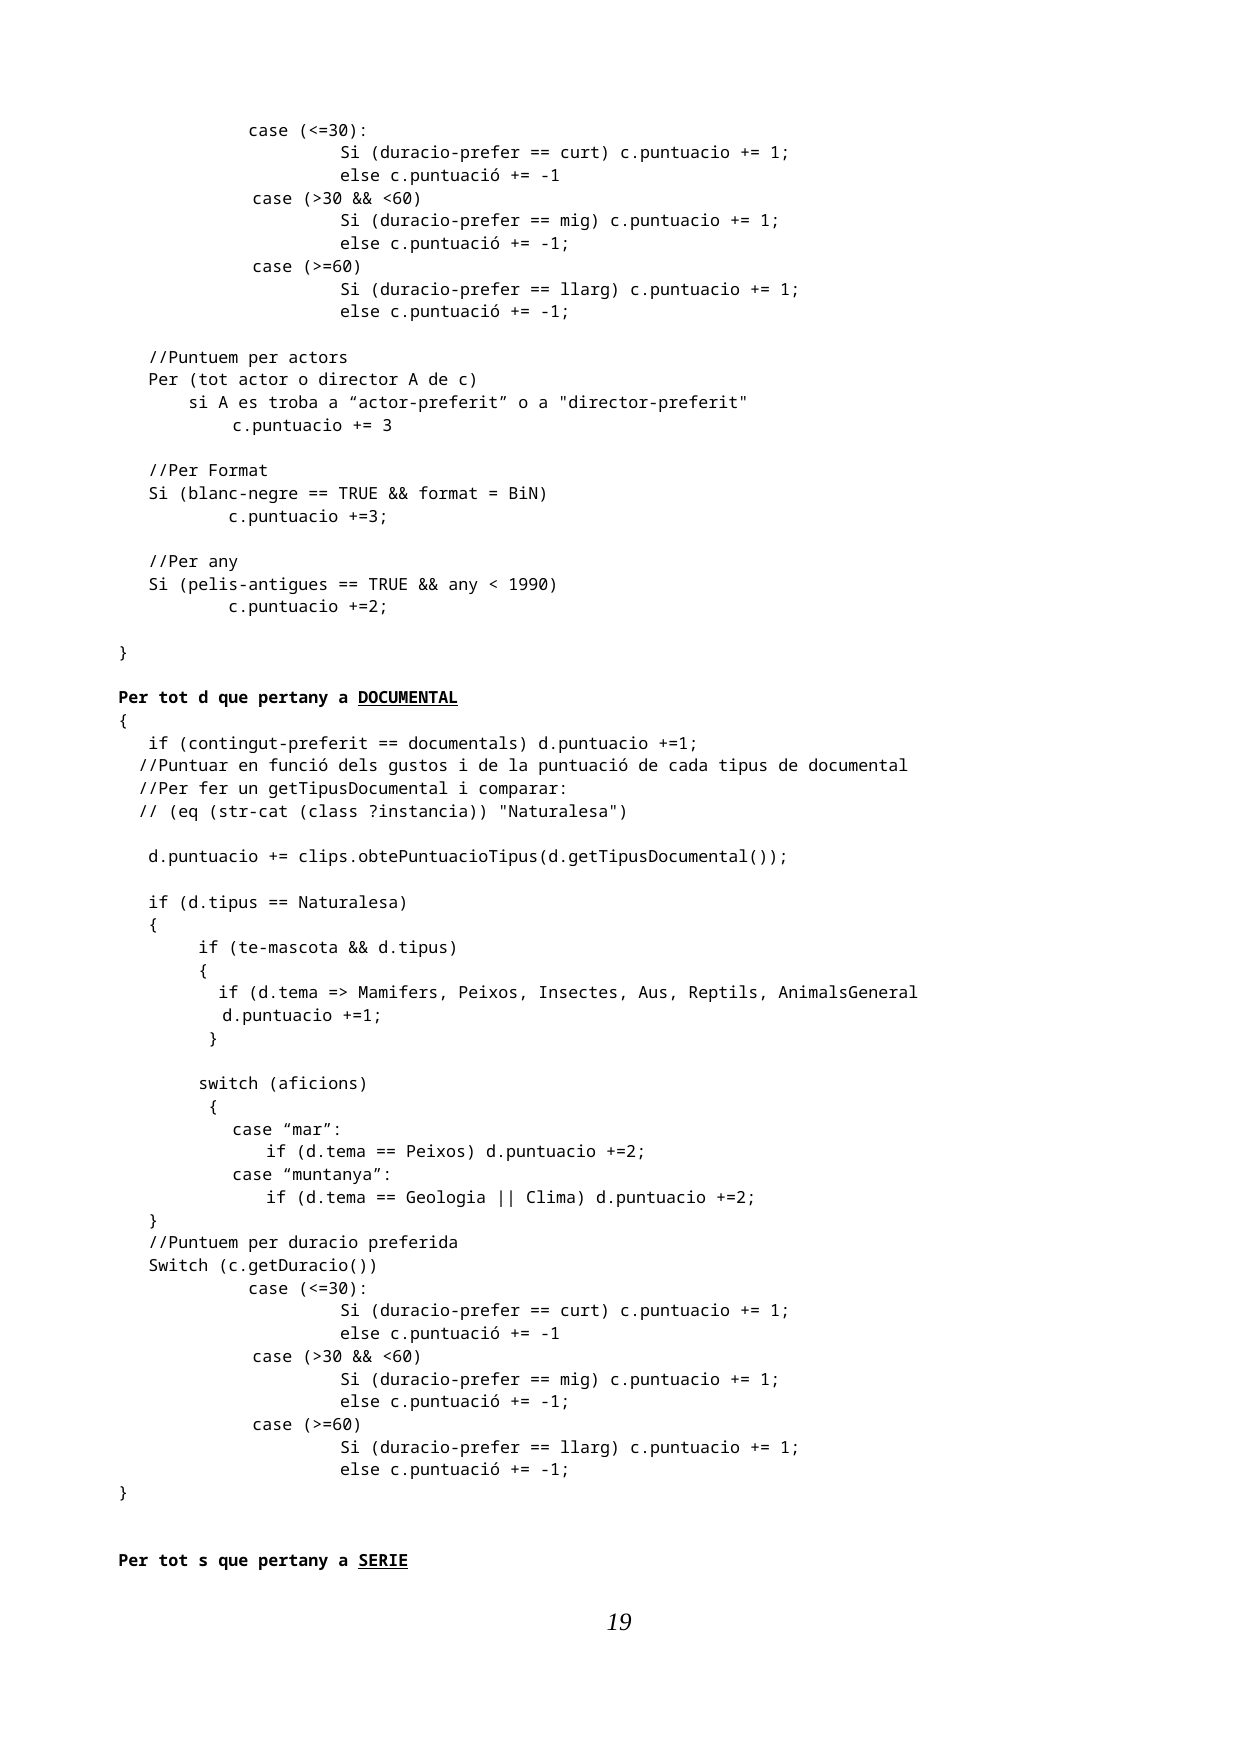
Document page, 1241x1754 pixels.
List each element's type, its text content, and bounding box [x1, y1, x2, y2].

text if (d.tema == Peixos) d.puntuacio +=2; [118, 1140, 1122, 1163]
text case (>30 && <60) [118, 186, 1122, 209]
text Si (duracio-prefer == llarg) c.puntuacio += 1; [118, 1435, 1122, 1458]
text if (d.tema => Mamifers, Peixos, Insectes, Aus, Reptils, AnimalsGeneral [118, 981, 1122, 1004]
text case (>30 && <60) [118, 1344, 1122, 1367]
text c.puntuacio +=2; [118, 595, 1122, 618]
text { [118, 1094, 1122, 1117]
text switch (aficions) [118, 1072, 1122, 1094]
text case “muntanya”: [118, 1163, 1122, 1185]
text Si (pelis-antigues == TRUE && any < 1990) [118, 572, 1122, 595]
text //Puntuem per duracio preferida [118, 1231, 1122, 1253]
text { [118, 958, 1122, 981]
text Per tot s que pertany a SERIE [118, 1549, 1122, 1571]
text c.puntuacio +=3; [118, 504, 1122, 527]
text Per tot d que pertany a DOCUMENTAL [118, 686, 1122, 708]
text else c.puntuació += -1; [118, 1458, 1122, 1481]
text if (contingut-preferit == documentals) d.puntuacio +=1; [118, 731, 1122, 754]
text if (te-mascota && d.tipus) [118, 936, 1122, 958]
text c.puntuacio += 3 [118, 413, 1122, 436]
text case “mar”: [118, 1117, 1122, 1140]
text else c.puntuació += -1; [118, 300, 1122, 322]
text else c.puntuació += -1; [118, 232, 1122, 254]
text Switch (c.getDuracio()) [118, 1253, 1122, 1276]
text case (>=60) [118, 1412, 1122, 1435]
text //Per any [118, 549, 1122, 572]
text case (>=60) [118, 254, 1122, 277]
text if (d.tipus == Naturalesa) [118, 890, 1122, 913]
text si A es troba a “actor-preferit” o a "director-preferit" [118, 391, 1122, 413]
text Si (duracio-prefer == curt) c.puntuacio += 1; [118, 1299, 1122, 1322]
text } [118, 1026, 1122, 1049]
text case (<=30): [118, 118, 1122, 141]
text //Per fer un getTipusDocumental i comparar: // (eq (str-cat (class ?instancia)) "Naturalesa") [118, 777, 1122, 822]
text } [118, 1481, 1122, 1503]
text //Per Format [118, 459, 1122, 481]
text Si (blanc-negre == TRUE && format = BiN) [118, 481, 1122, 504]
text //Puntuar en funció dels gustos i de la puntuació de cada tipus de documental [118, 754, 1122, 777]
text { [118, 913, 1122, 936]
text Per (tot actor o director A de c) [118, 368, 1122, 391]
text if (d.tema == Geologia || Clima) d.puntuacio +=2; [118, 1185, 1122, 1208]
text } [118, 640, 1122, 663]
text d.puntuacio += clips.obtePuntuacioTipus(d.getTipusDocumental()); [118, 845, 1122, 867]
text } [118, 1208, 1122, 1231]
text Si (duracio-prefer == mig) c.puntuacio += 1; [118, 209, 1122, 232]
text else c.puntuació += -1 [118, 163, 1122, 186]
text else c.puntuació += -1 [118, 1322, 1122, 1344]
text d.puntuacio +=1; [118, 1004, 1122, 1026]
text case (<=30): [118, 1276, 1122, 1299]
text else c.puntuació += -1; [118, 1390, 1122, 1412]
text Si (duracio-prefer == llarg) c.puntuacio += 1; [118, 277, 1122, 300]
text //Puntuem per actors [118, 345, 1122, 368]
text { [118, 708, 1122, 731]
text Si (duracio-prefer == mig) c.puntuacio += 1; [118, 1367, 1122, 1390]
text Si (duracio-prefer == curt) c.puntuacio += 1; [118, 141, 1122, 163]
